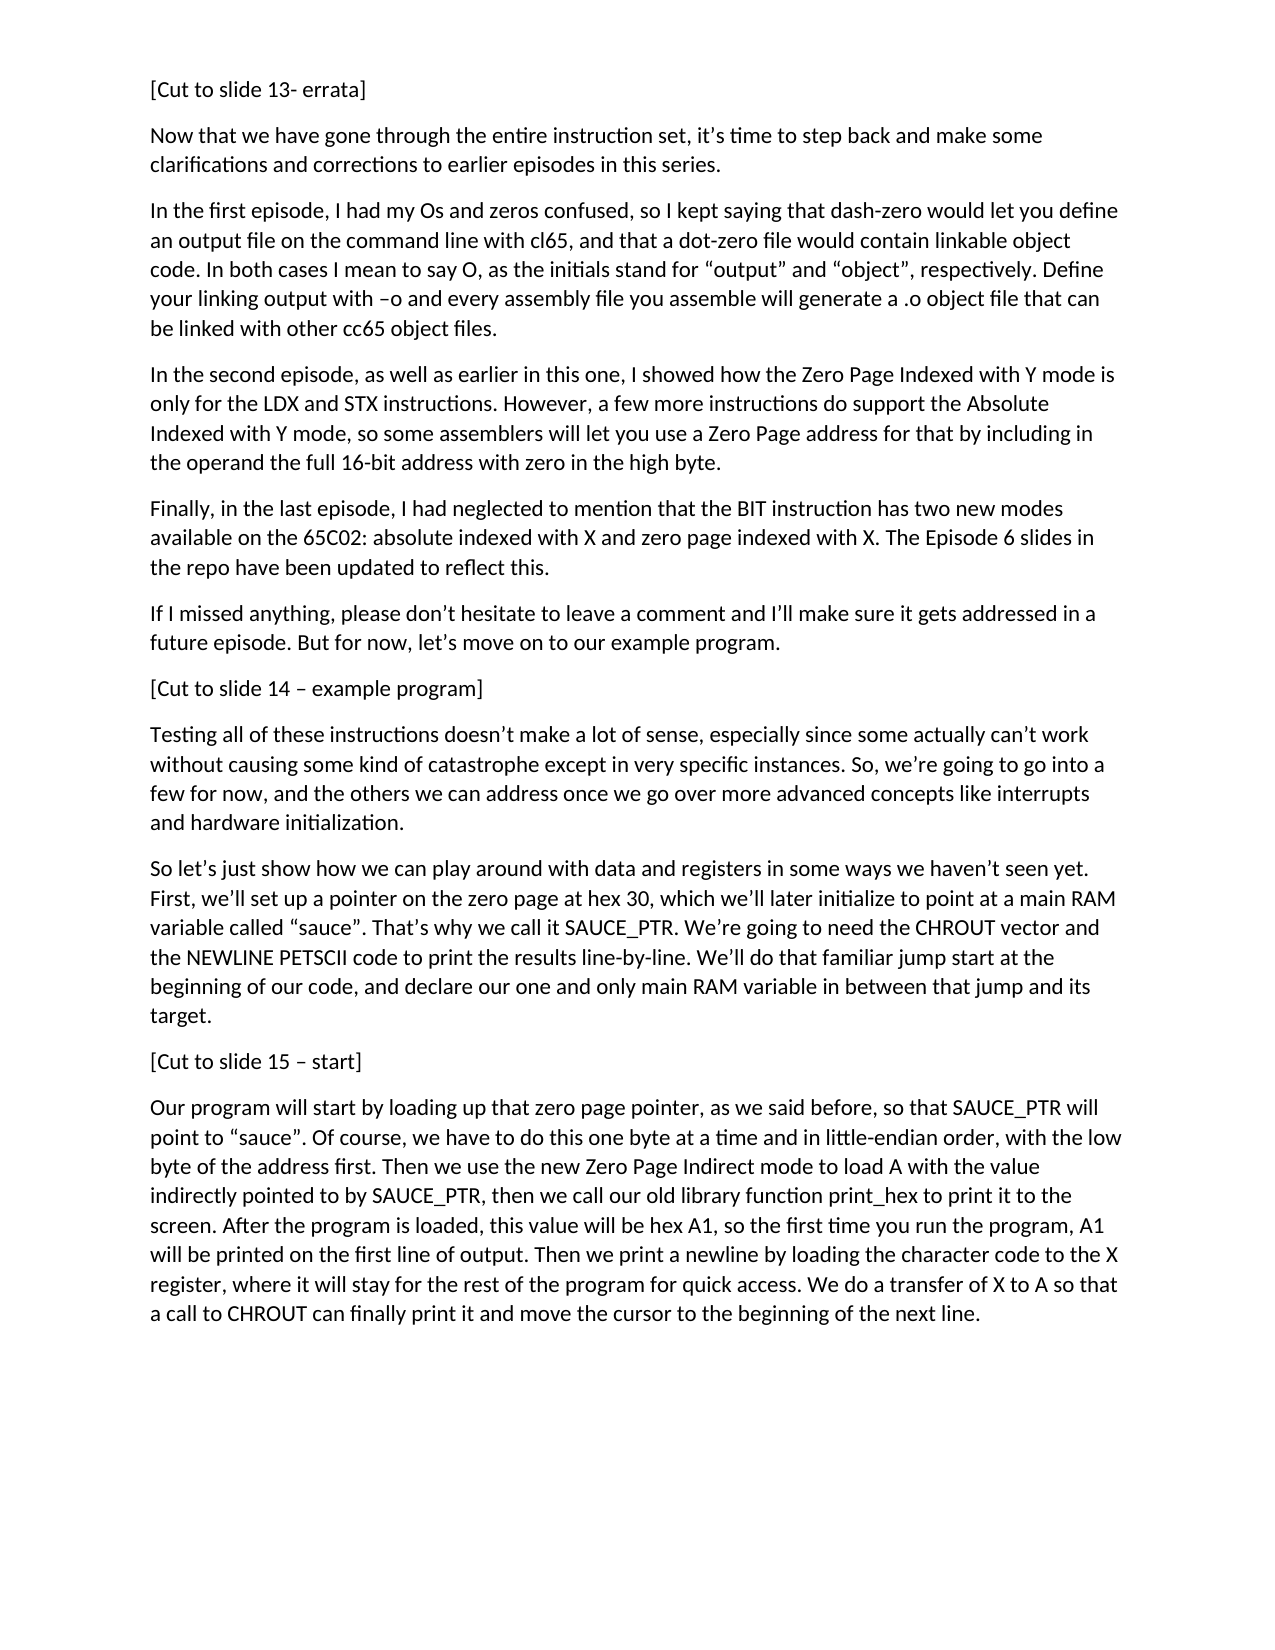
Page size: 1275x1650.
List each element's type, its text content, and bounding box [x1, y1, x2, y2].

text In the second episode, as well as earlier in this one, I showed how the Zero Page Indexed with Y mode is only for the LDX and STX instructions. However, a few more instructions do support the Absolute Indexed with Y mode, so some assemblers will let you use a Zero Page address for that by including in the operand the full 16-bit address with zero in the high byte. [150, 360, 1125, 476]
text [Cut to slide 15 – start] [150, 1047, 1125, 1076]
text In the first episode, I had my Os and zeros confused, so I kept saying that dash-zero would let you define an output file on the command line with cl65, and that a dot-zero file would contain linkable object code. In both cases I mean to say O, as the initials stand for “output” and “object”, respectively. Define your linking output with –o and every assembly file you assemble will generate a .o object file that can be linked with other cc65 object files. [150, 196, 1125, 342]
text [Cut to slide 14 – example program] [150, 674, 1125, 702]
text [Cut to slide 13- errata] [150, 75, 1125, 103]
text If I missed anything, please don’t hesitate to leave a comment and I’ll make sure it gets addressed in a future episode. But for now, let’s move on to our example program. [150, 599, 1125, 656]
text Our program will start by loading up that zero page pointer, as we said before, so that SAUCE_PTR will point to “sauce”. Of course, we have to do this one byte at a time and in little-endian order, with the low byte of the address first. Then we use the new Zero Page Indirect mode to load A with the value indirectly pointed to by SAUCE_PTR, then we call our old library function print_hex to print it to the screen. After the program is loaded, this value will be hex A1, so the first time you run the program, A1 will be printed on the first line of output. Then we print a newline by loading the character code to the X register, where it will stay for the rest of the program for quick access. We do a transfer of X to A so that a call to CHROUT can finally print it and move the cursor to the beginning of the next line. [150, 1093, 1125, 1327]
text So let’s just show how we can play around with data and registers in some ways we haven’t seen yet. First, we’ll set up a pointer on the zero page at hex 30, which we’ll later initialize to point at a main RAM variable called “sauce”. That’s why we call it SAUCE_PTR. We’re going to need the CHROUT vector and the NEWLINE PETSCII code to print the results line-by-line. We’ll do that familiar jump start at the beginning of our code, and declare our one and only main RAM variable in between that jump and its target. [150, 854, 1125, 1029]
text Now that we have gone through the entire instruction set, it’s time to step back and make some clarifications and corrections to earlier episodes in this series. [150, 121, 1125, 178]
text Testing all of these instructions doesn’t make a lot of sense, especially since some actually can’t work without causing some kind of catastrophe except in very specific instances. So, we’re going to go into a few for now, and the others we can address once we go over more advanced concepts like interrupts and hardware initialization. [150, 720, 1125, 837]
text Finally, in the last episode, I had neglected to mention that the BIT instruction has two new modes available on the 65C02: absolute indexed with X and zero page indexed with X. The Episode 6 slides in the repo have been updated to reflect this. [150, 494, 1125, 581]
